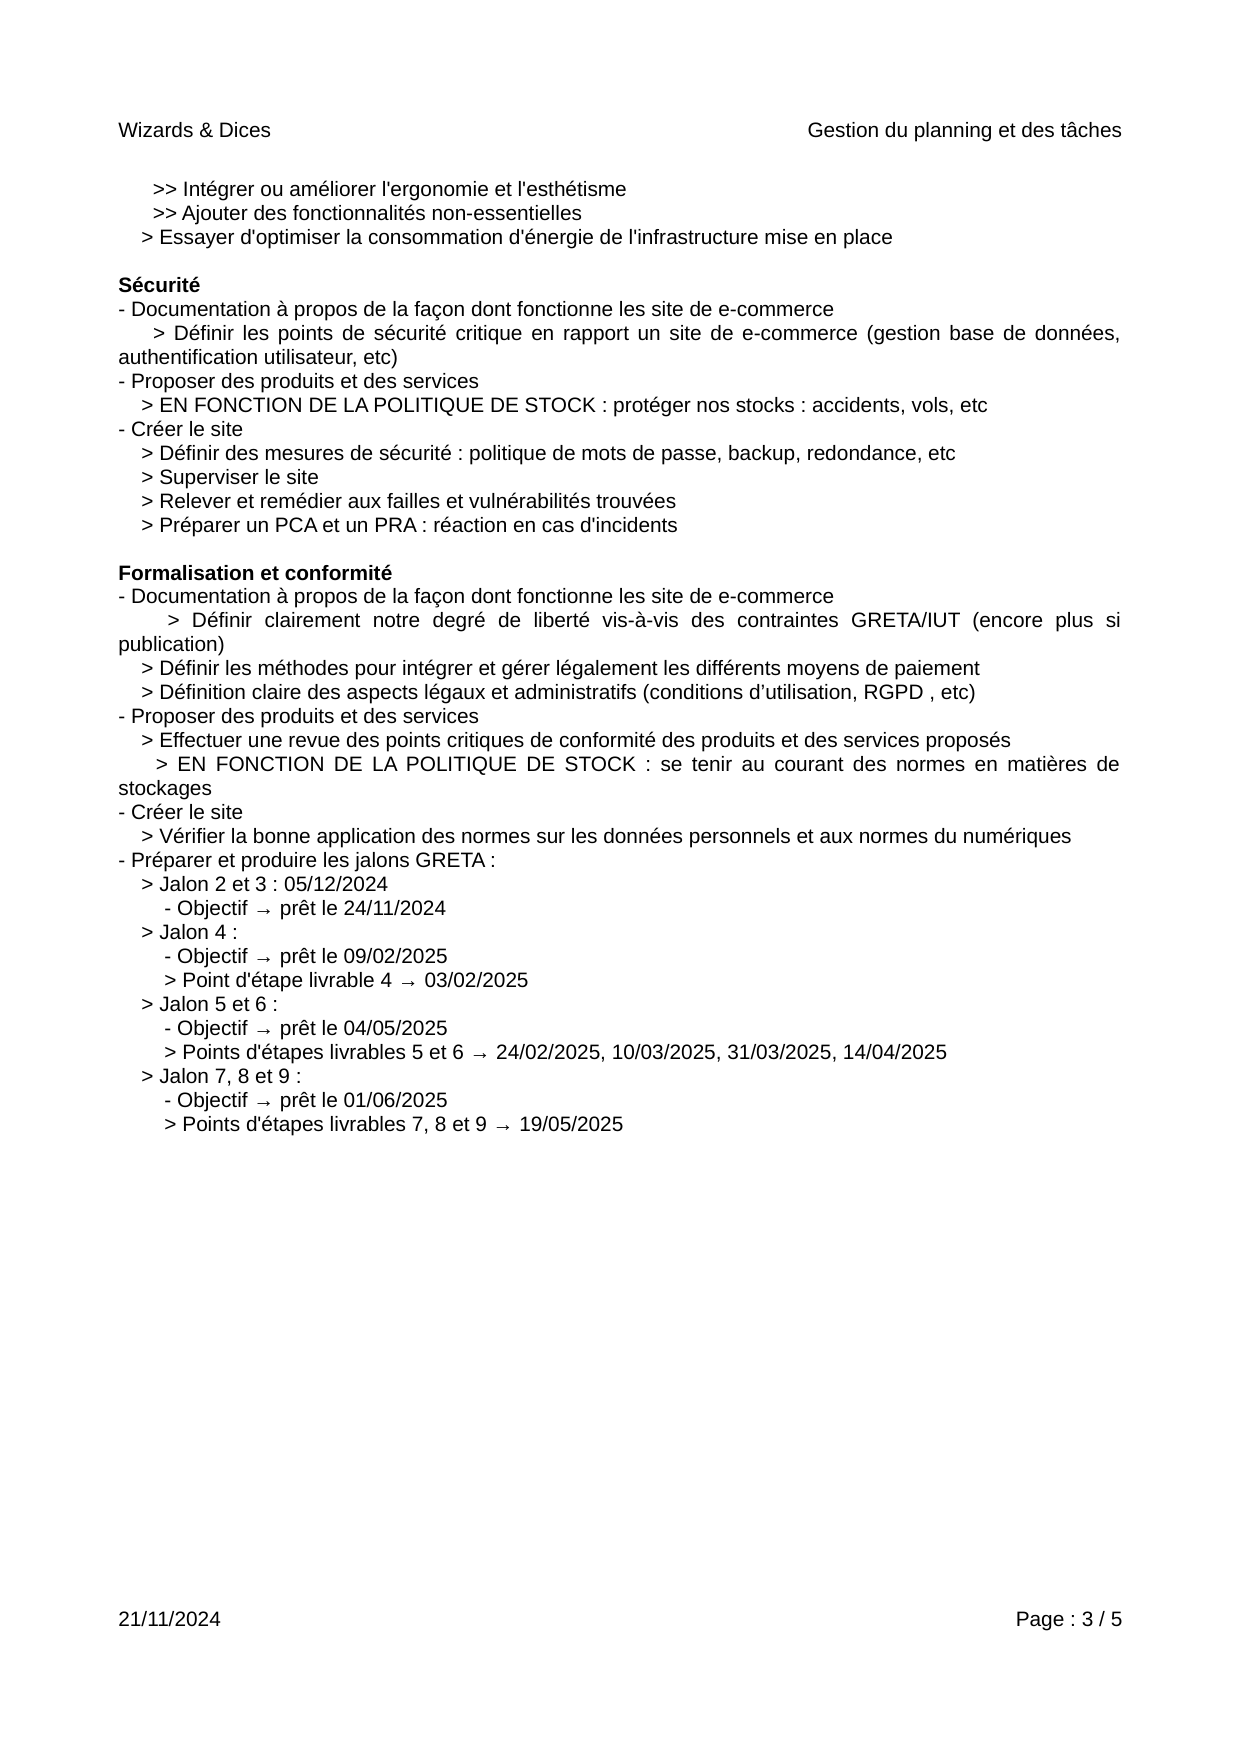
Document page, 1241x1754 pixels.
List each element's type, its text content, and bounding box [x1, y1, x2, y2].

text - Créer le site [118, 417, 1122, 441]
text > Jalon 5 et 6 : [118, 992, 1122, 1016]
text > Jalon 2 et 3 : 05/12/2024 [118, 872, 1122, 896]
text > Définir les points de sécurité critique en rapport un site de e-commerce (gestion base de données, authentification utilisateur, etc) [118, 321, 1122, 369]
text >> Ajouter des fonctionnalités non-essentielles [118, 201, 1122, 225]
text > Essayer d'optimiser la consommation d'énergie de l'infrastructure mise en place [118, 225, 1122, 249]
text > Définir des mesures de sécurité : politique de mots de passe, backup, redondance, etc [118, 441, 1122, 464]
text - Proposer des produits et des services [118, 369, 1122, 393]
text > EN FONCTION DE LA POLITIQUE DE STOCK : protéger nos stocks : accidents, vols, etc [118, 393, 1122, 417]
text Sécurité [118, 273, 1122, 297]
text > Superviser le site [118, 464, 1122, 488]
text > Relever et remédier aux failles et vulnérabilités trouvées [118, 488, 1122, 512]
text >> Intégrer ou améliorer l'ergonomie et l'esthétisme [118, 177, 1122, 201]
text Formalisation et conformité [118, 560, 1122, 584]
text > Points d'étapes livrables 5 et 6 → 24/02/2025, 10/03/2025, 31/03/2025, 14/04/2025 [118, 1039, 1122, 1063]
text - Objectif → prêt le 09/02/2025 [118, 944, 1122, 968]
text > Vérifier la bonne application des normes sur les données personnels et aux normes du numériques [118, 824, 1122, 848]
text - Documentation à propos de la façon dont fonctionne les site de e-commerce [118, 584, 1122, 608]
text > Préparer un PCA et un PRA : réaction en cas d'incidents [118, 512, 1122, 536]
text > Jalon 4 : [118, 920, 1122, 944]
text - Objectif → prêt le 01/06/2025 [118, 1087, 1122, 1111]
text > Définir clairement notre degré de liberté vis-à-vis des contraintes GRETA/IUT (encore plus si publication) [118, 608, 1122, 656]
text > Point d'étape livrable 4 → 03/02/2025 [118, 968, 1122, 992]
text - Proposer des produits et des services [118, 704, 1122, 728]
text > Définir les méthodes pour intégrer et gérer légalement les différents moyens de paiement [118, 656, 1122, 680]
text - Objectif → prêt le 24/11/2024 [118, 896, 1122, 920]
text > Définition claire des aspects légaux et administratifs (conditions d’utilisation, RGPD , etc) [118, 680, 1122, 704]
text - Préparer et produire les jalons GRETA : [118, 848, 1122, 872]
text > Effectuer une revue des points critiques de conformité des produits et des services proposés [118, 728, 1122, 752]
text - Documentation à propos de la façon dont fonctionne les site de e-commerce [118, 297, 1122, 321]
text - Objectif → prêt le 04/05/2025 [118, 1016, 1122, 1039]
text > Jalon 7, 8 et 9 : [118, 1063, 1122, 1087]
text - Créer le site [118, 800, 1122, 824]
text > EN FONCTION DE LA POLITIQUE DE STOCK : se tenir au courant des normes en matières de stockages [118, 752, 1122, 800]
text > Points d'étapes livrables 7, 8 et 9 → 19/05/2025 [118, 1111, 1122, 1135]
